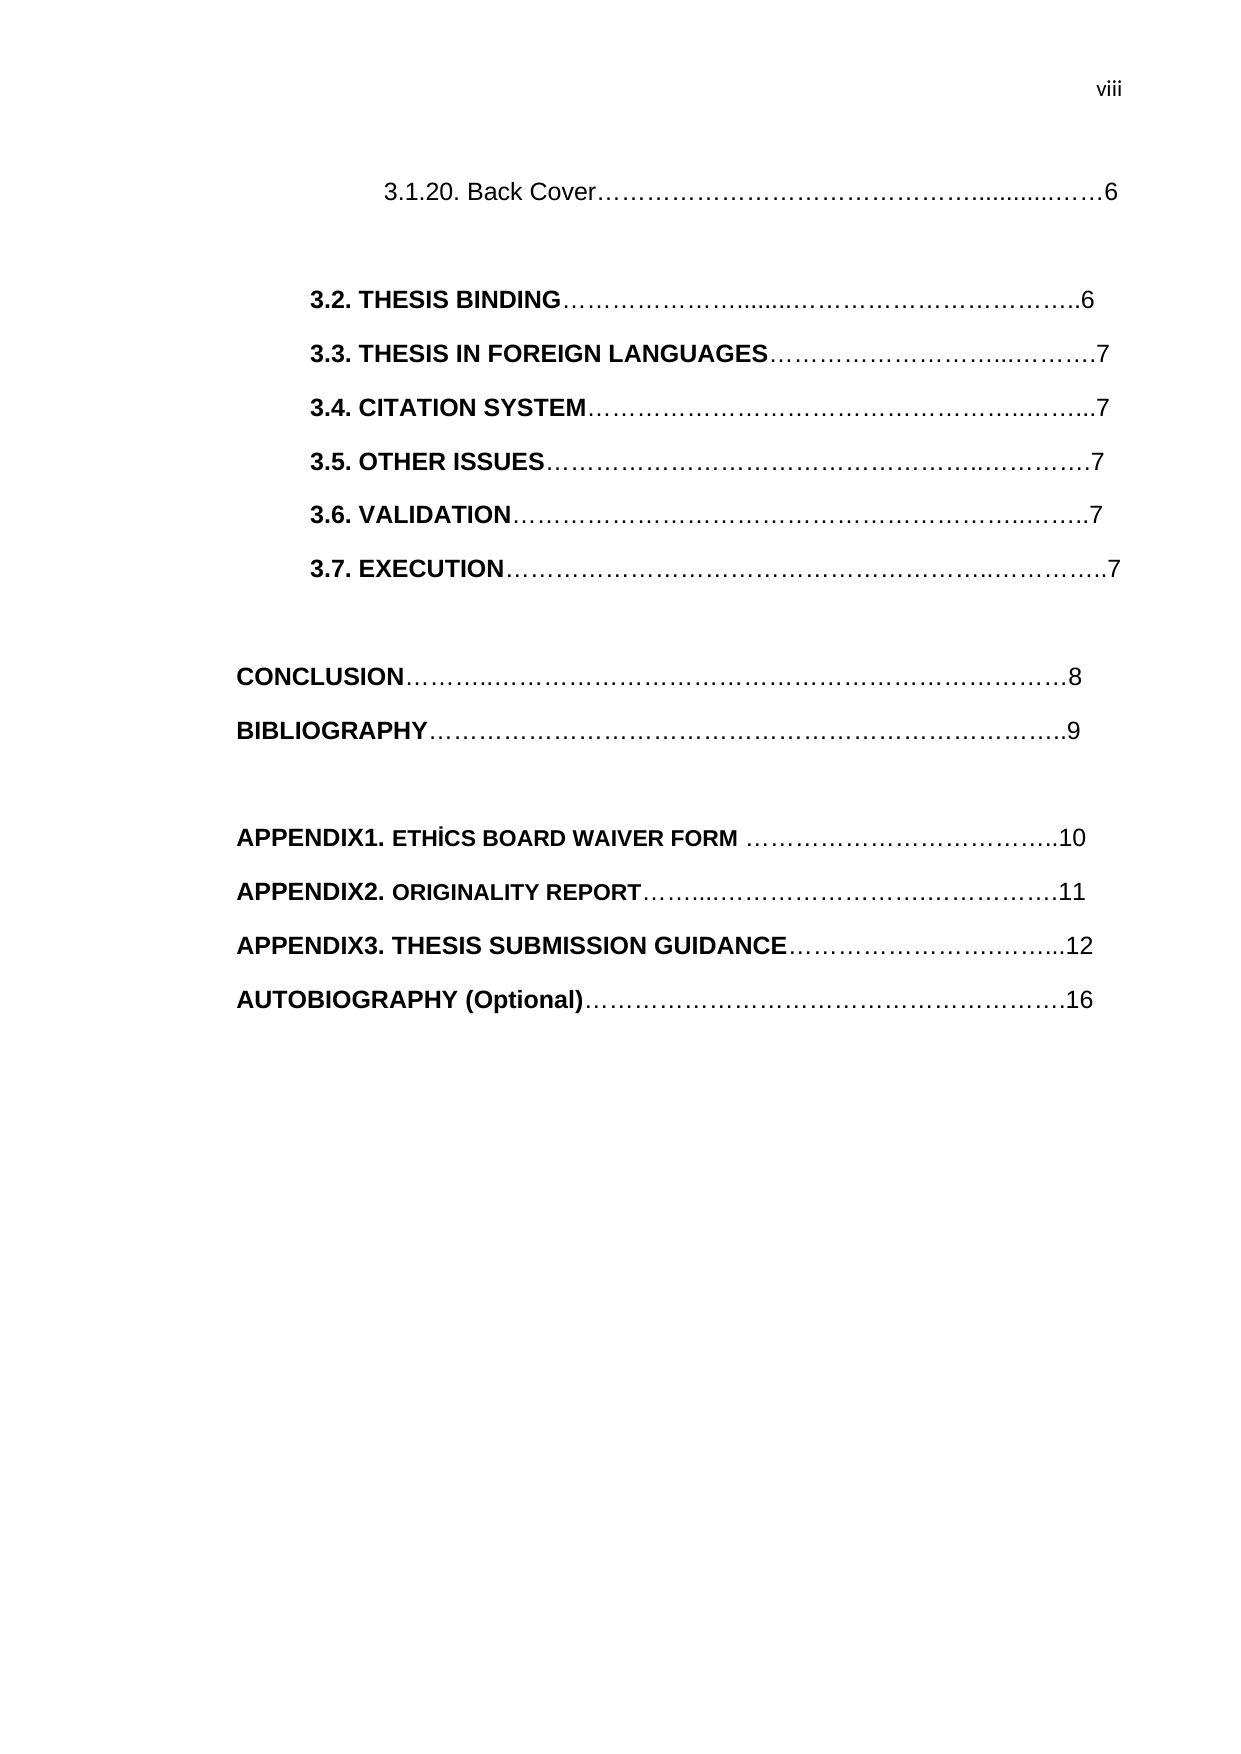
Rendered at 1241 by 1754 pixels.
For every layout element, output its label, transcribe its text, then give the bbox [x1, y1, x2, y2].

text 3.4. CITATION SYSTEM……………………………………………..……...7 [236, 393, 1122, 421]
text APPENDIX2. ORIGINALITY REPORT……....…………………….…………….11 [236, 877, 1122, 906]
text 3.7. EXECUTION…………………………………………………..…………..7 [236, 554, 1122, 583]
text 3.6. VALIDATION……………………………………………………..……..7 [236, 500, 1122, 529]
text 3.2. THESIS BINDING…………………........……………………………..6 [236, 285, 1122, 314]
text APPENDIX1. ETHİCS BOARD WAIVER FORM ………………………………..10 [236, 823, 1122, 852]
text APPENDIX3. THESIS SUBMISSION GUIDANCE…………………….……...12 [236, 931, 1122, 960]
text 3.3. THESIS IN FOREIGN LANGUAGES………………………...……….7 [236, 339, 1122, 367]
text AUTOBIOGRAPHY (Optional)………………………………………………….16 [236, 985, 1122, 1014]
text CONCLUSION………..……………………………………………………………8 [236, 662, 1122, 691]
text 3.1.20. Back Cover………………………………………............……6 [236, 177, 1122, 206]
text 3.5. OTHER ISSUES……………………………………………..………….7 [236, 446, 1122, 475]
text BIBLIOGRAPHY…………………………………………………………………..9 [236, 716, 1122, 744]
